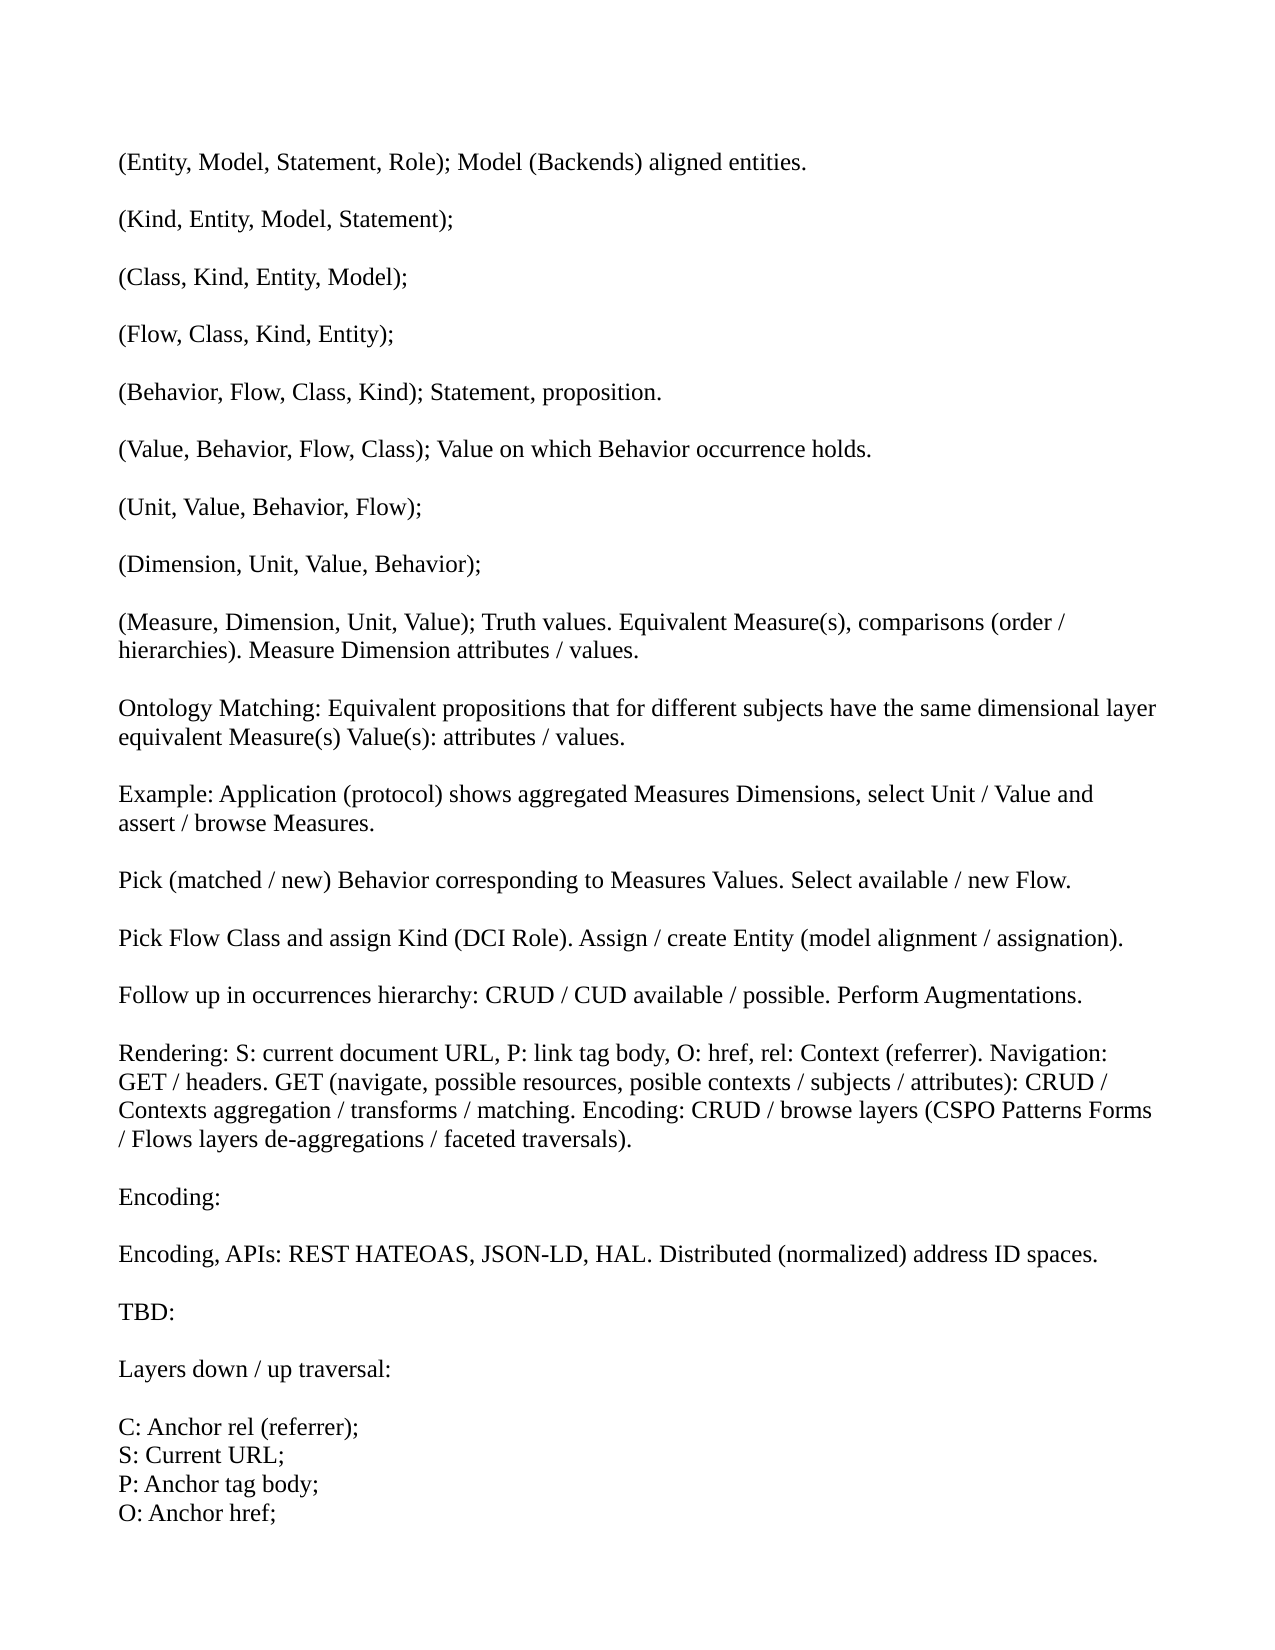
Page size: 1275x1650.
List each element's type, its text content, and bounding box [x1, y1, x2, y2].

text (Unit, Value, Behavior, Flow); [118, 492, 1157, 521]
text (Class, Kind, Entity, Model); [118, 262, 1157, 291]
text Rendering: S: current document URL, P: link tag body, O: href, rel: Context (referrer). Navigation: GET / headers. GET (navigate, possible resources, posible contexts / subjects / attributes): CRUD / Contexts aggregation / transforms / matching. Encoding: CRUD / browse layers (CSPO Patterns Forms / Flows layers de-aggregations / faceted traversals). [118, 1038, 1157, 1153]
text Follow up in occurrences hierarchy: CRUD / CUD available / possible. Perform Augmentations. [118, 981, 1157, 1009]
text (Entity, Model, Statement, Role); Model (Backends) aligned entities. [118, 147, 1157, 176]
text Layers down / up traversal: [118, 1354, 1157, 1383]
text Example: Application (protocol) shows aggregated Measures Dimensions, select Unit / Value and assert / browse Measures. [118, 779, 1157, 837]
text (Measure, Dimension, Unit, Value); Truth values. Equivalent Measure(s), comparisons (order / hierarchies). Measure Dimension attributes / values. [118, 607, 1157, 664]
text TBD: [118, 1297, 1157, 1326]
text P: Anchor tag body; [118, 1469, 1157, 1498]
text (Kind, Entity, Model, Statement); [118, 204, 1157, 233]
text Ontology Matching: Equivalent propositions that for different subjects have the same dimensional layer equivalent Measure(s) Value(s): attributes / values. [118, 693, 1157, 751]
text Encoding, APIs: REST HATEOAS, JSON-LD, HAL. Distributed (normalized) address ID spaces. [118, 1239, 1157, 1268]
text Pick Flow Class and assign Kind (DCI Role). Assign / create Entity (model alignment / assignation). [118, 923, 1157, 952]
text C: Anchor rel (referrer); [118, 1412, 1157, 1441]
text (Value, Behavior, Flow, Class); Value on which Behavior occurrence holds. [118, 434, 1157, 463]
text Encoding: [118, 1182, 1157, 1211]
text O: Anchor href; [118, 1498, 1157, 1527]
text (Behavior, Flow, Class, Kind); Statement, proposition. [118, 377, 1157, 406]
text (Dimension, Unit, Value, Behavior); [118, 549, 1157, 578]
text Pick (matched / new) Behavior corresponding to Measures Values. Select available / new Flow. [118, 866, 1157, 894]
text S: Current URL; [118, 1441, 1157, 1469]
text (Flow, Class, Kind, Entity); [118, 319, 1157, 348]
